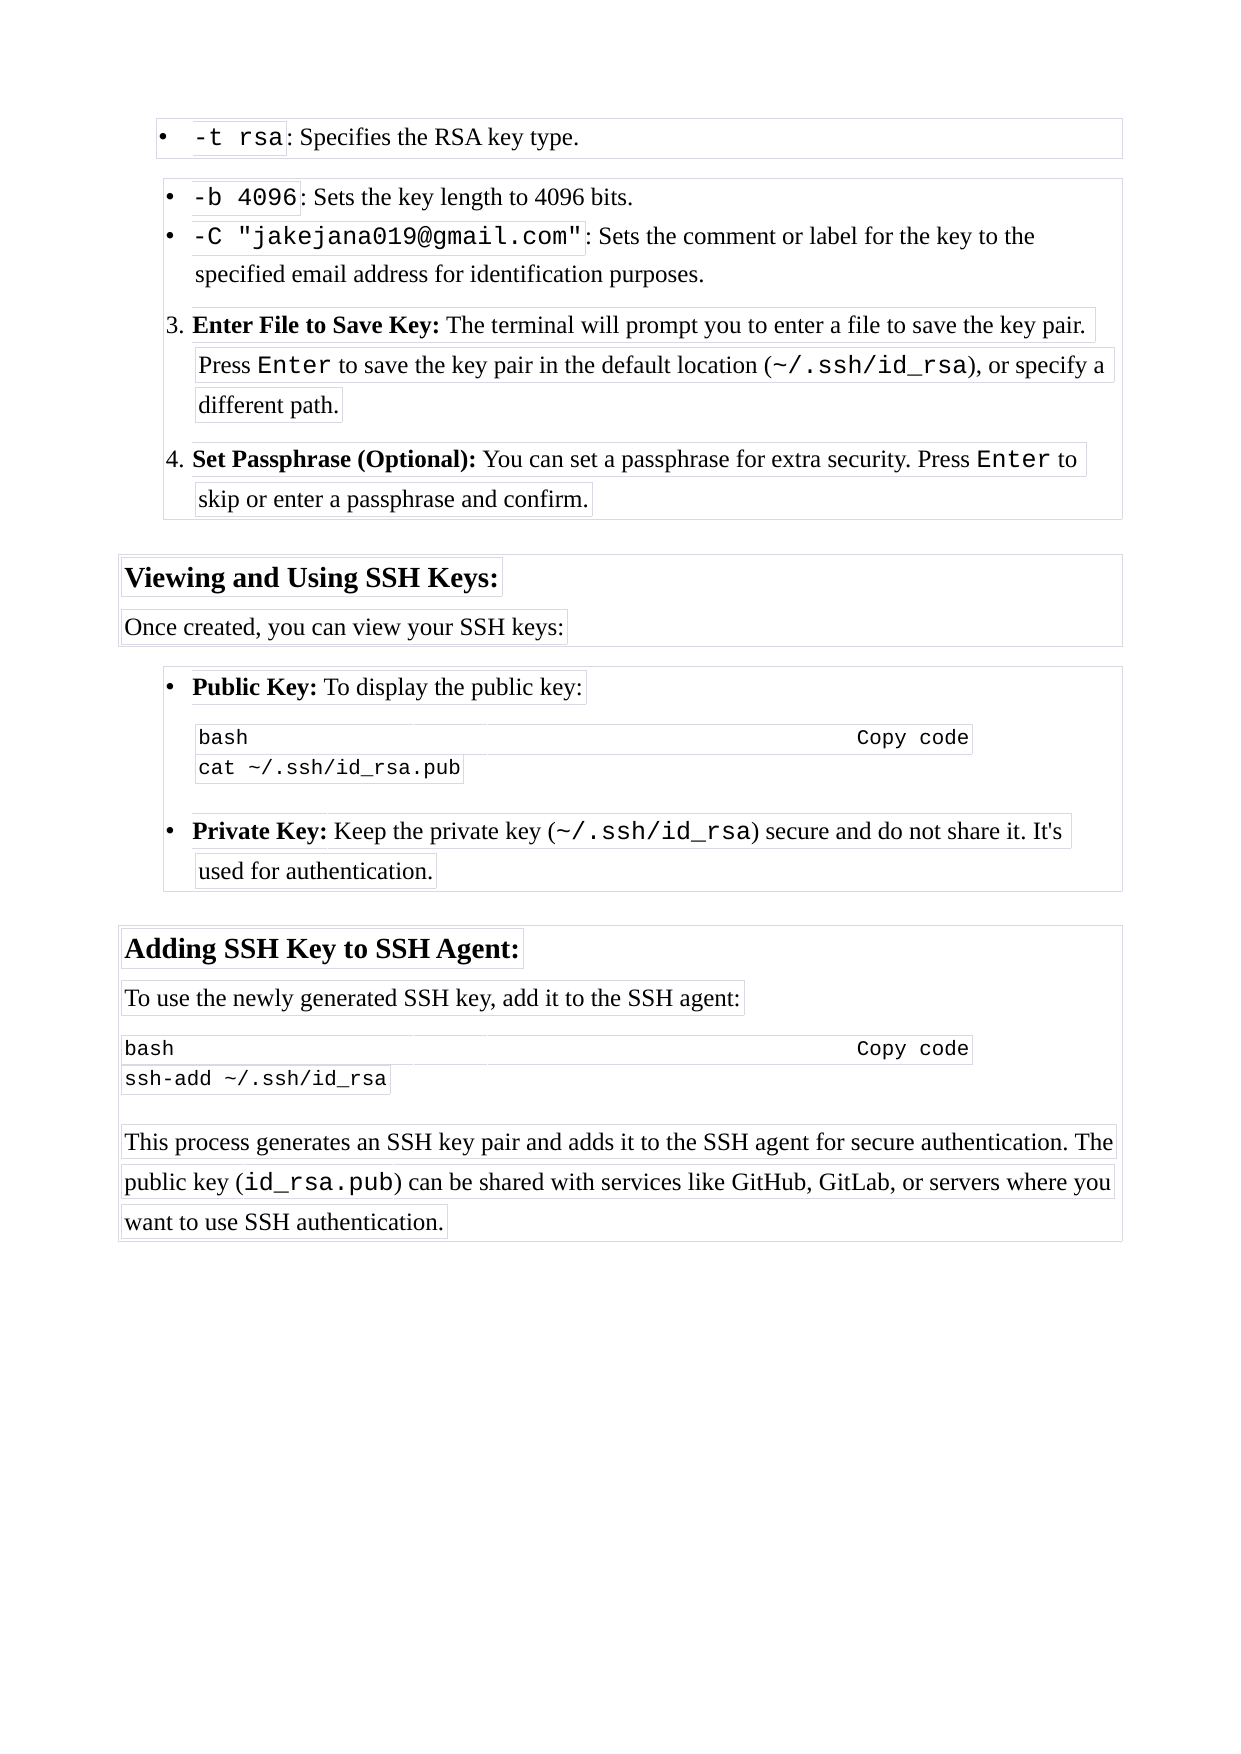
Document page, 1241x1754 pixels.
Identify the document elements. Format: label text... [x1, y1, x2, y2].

list [464, 751, 1122, 783]
list bash Copy code [164, 721, 1122, 751]
list Enter File to Save Key: The terminal will prompt you to enter a file to save the key pair. Press Enter to save the key pair in the default location (~/.ssh/id_rsa), or specify a different path. [164, 304, 1122, 422]
subtitle Viewing and Using SSH Keys: [119, 555, 1122, 596]
list cat ~/.ssh/id_rsa.pub [196, 755, 463, 783]
text ssh-add ~/.ssh/id_rsa [122, 1066, 390, 1094]
list Set Passphrase (Optional): You can set a passphrase for extra security. Press Enter to skip or enter a passphrase and confirm. [164, 438, 1122, 519]
subtitle Adding SSH Key to SSH Agent: [119, 926, 1122, 968]
text To use the newly generated SSH key, add it to the SSH agent: [119, 977, 1122, 1015]
text This process generates an SSH key pair and adds it to the SSH agent for secure authentication. The public key (id_rsa.pub) can be shared with services like GitHub, GitLab, or servers where you want to use SSH authentication. [119, 1121, 1122, 1241]
list Public Key: To display the public key: [164, 667, 1122, 704]
list Private Key: Keep the private key (~/.ssh/id_rsa) secure and do not share it. It's used for authentication. [164, 810, 1122, 891]
list -t rsa: Specifies the RSA key type. [157, 119, 1122, 158]
text [391, 1061, 1122, 1094]
list [164, 751, 195, 783]
list -C "jakejana019@gmail.com": Sets the comment or label for the key to the specified email address for identification purposes. [164, 218, 1122, 288]
text bash Copy code [119, 1032, 1122, 1061]
text Once created, you can view your SSH keys: [119, 606, 1122, 646]
list -b 4096: Sets the key length to 4096 bits. [164, 179, 1122, 216]
